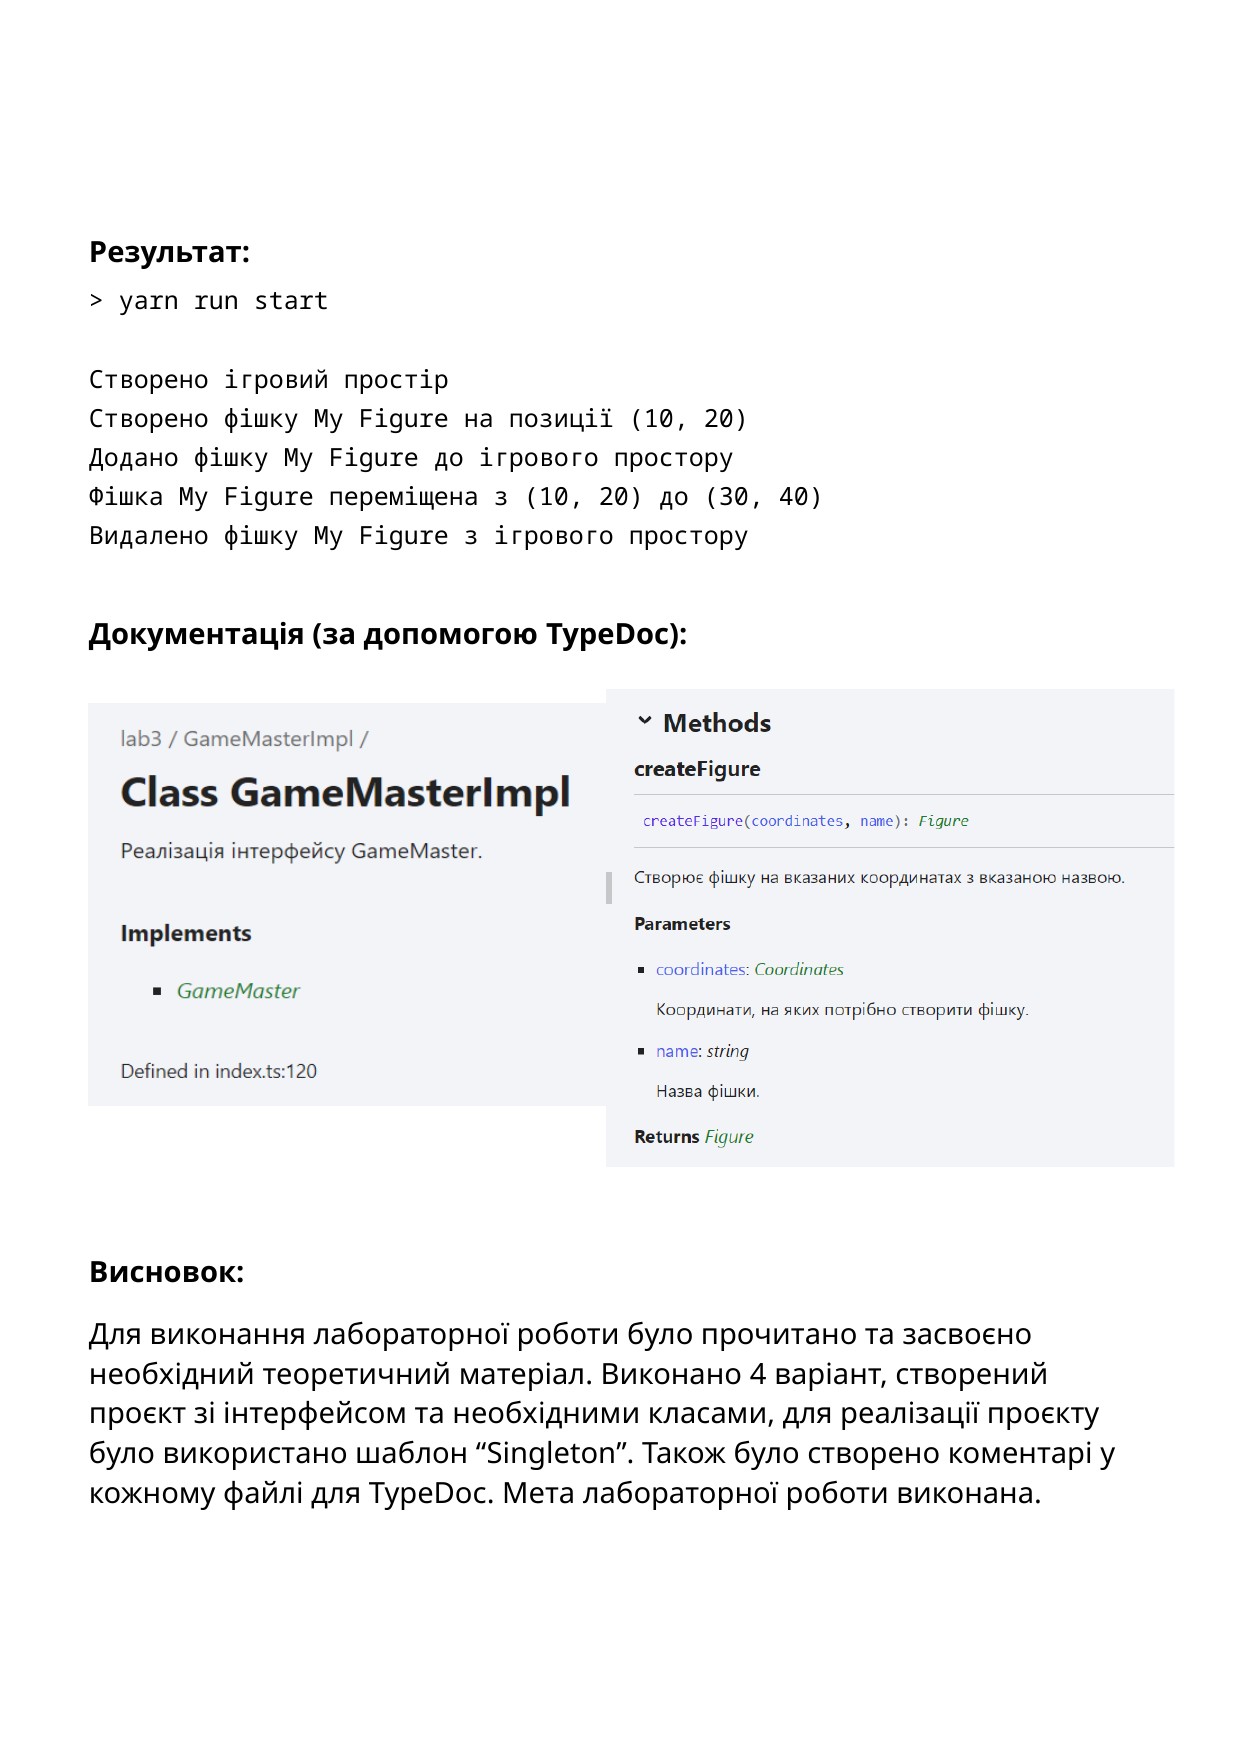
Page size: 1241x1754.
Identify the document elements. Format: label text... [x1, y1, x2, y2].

text Результат: [89, 231, 1152, 271]
picture [88, 689, 1175, 1167]
text Створено ігровий простір [89, 361, 1152, 395]
text Документація (за допомогою TypeDoc): [89, 613, 1152, 653]
text Видалено фішку My Figure з ігрового простору [89, 518, 1152, 552]
text Додано фішку My Figure до ігрового простору [89, 440, 1152, 474]
text Висновок: [89, 1251, 1152, 1291]
text Фішка My Figure переміщена з (10, 20) до (30, 40) [89, 479, 1152, 513]
text Створено фішку My Figure на позиції (10, 20) [89, 401, 1152, 434]
text Для виконання лабораторної роботи було прочитано та засвоєно необхідний теоретичний матеріал. Виконано 4 варіант, створений проєкт зі інтерфейсом та необхідними класами, для реалізації проєкту було використано шаблон “Singleton”. Також було створено коментарі у кожному файлі для TypeDoc. Мета лабораторної роботи виконана. [89, 1313, 1152, 1512]
text > yarn run start [89, 283, 1152, 317]
